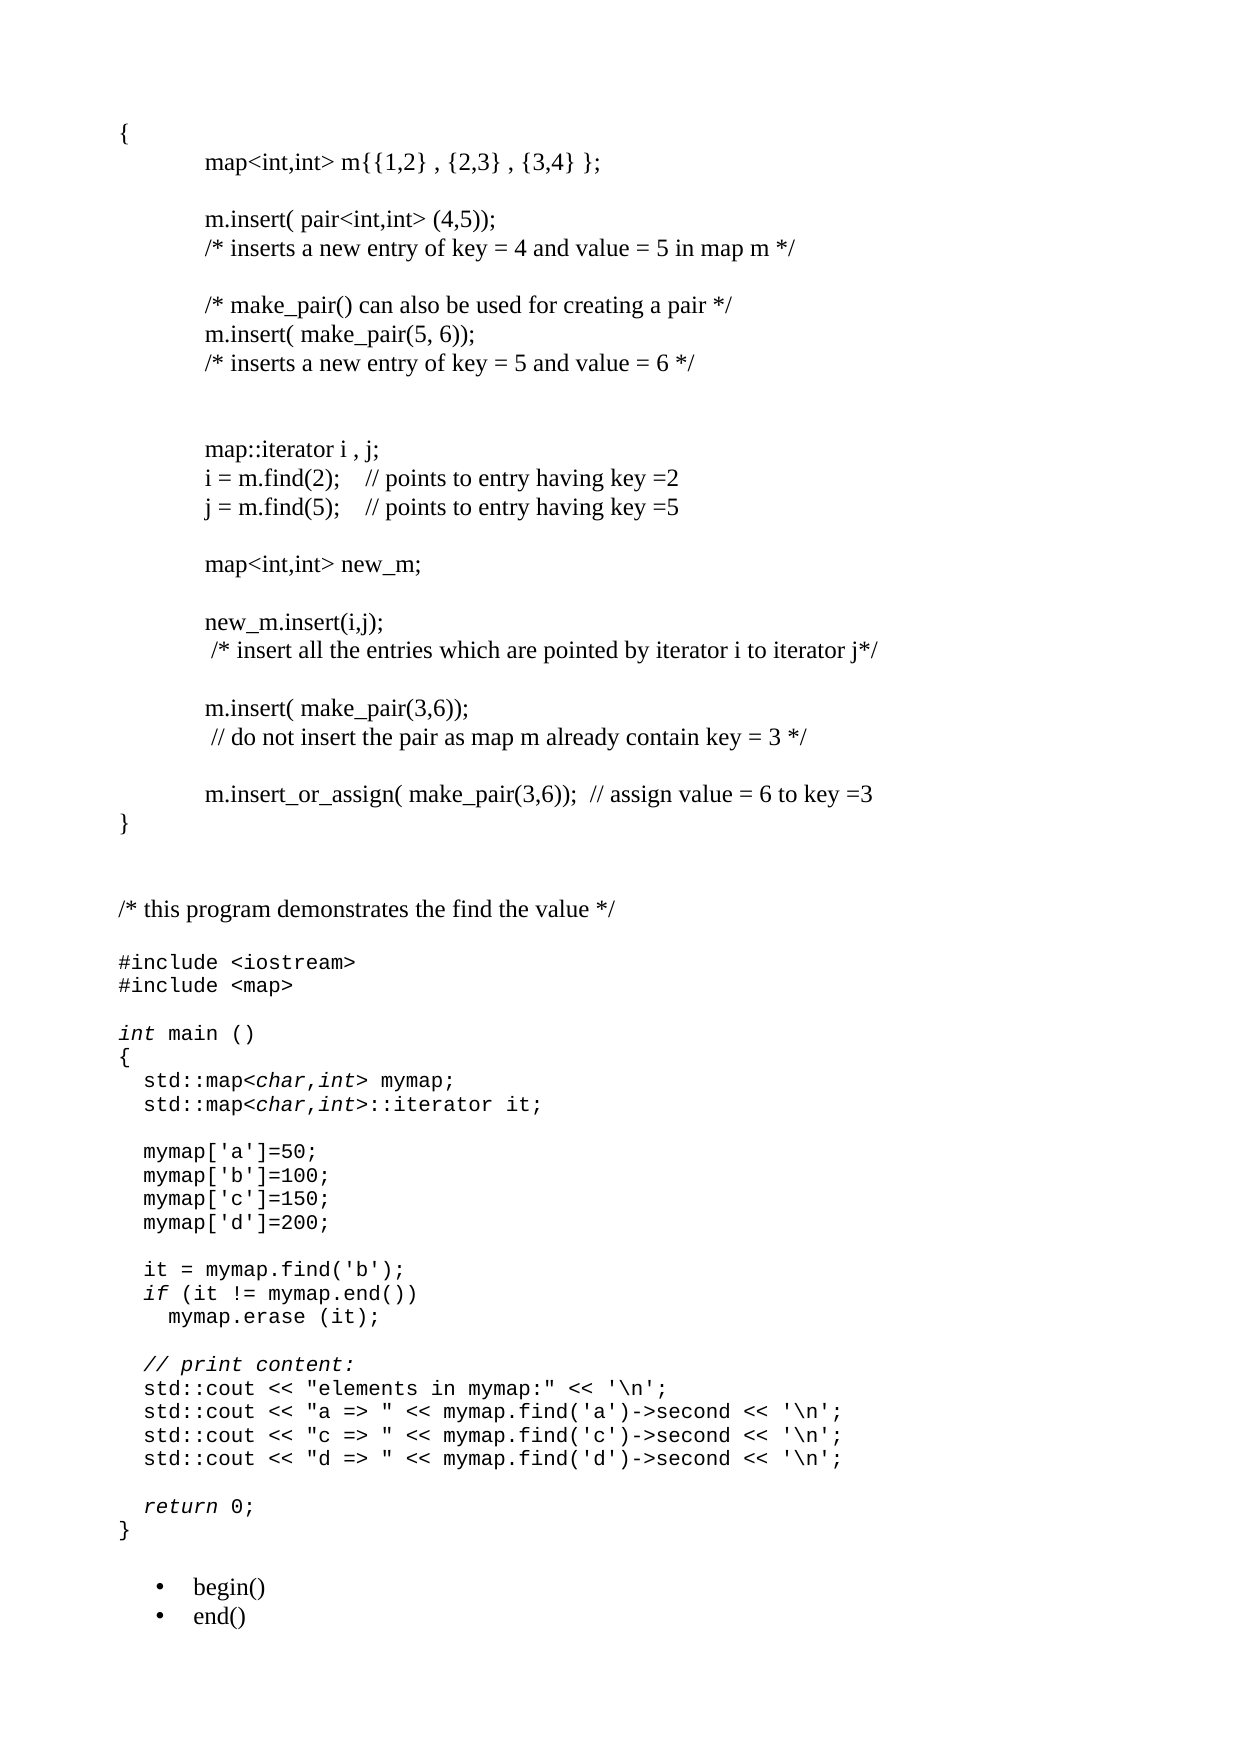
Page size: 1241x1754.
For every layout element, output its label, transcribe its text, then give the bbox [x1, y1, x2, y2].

text m.insert( make_pair(3,6)); [118, 693, 1122, 722]
text new_m.insert(i,j); [118, 607, 1122, 636]
text map::iterator i , j; [118, 434, 1122, 463]
text std::map<char,int> mymap; [118, 1070, 1122, 1094]
text m.insert_or_assign( make_pair(3,6)); // assign value = 6 to key =3 [118, 779, 1122, 808]
text m.insert( pair<int,int> (4,5)); [118, 204, 1122, 233]
text } [118, 1519, 1122, 1543]
text m.insert( make_pair(5, 6)); [118, 319, 1122, 348]
text mymap['b']=100; [118, 1165, 1122, 1188]
text { [118, 118, 1122, 147]
list end() [156, 1601, 1122, 1630]
text return 0; [118, 1496, 1122, 1519]
text std::cout << "c => " << mymap.find('c')->second << '\n'; [118, 1425, 1122, 1448]
text /* inserts a new entry of key = 4 and value = 5 in map m */ [118, 233, 1122, 262]
text #include <iostream> [118, 952, 1122, 976]
text std::cout << "a => " << mymap.find('a')->second << '\n'; [118, 1401, 1122, 1425]
text i = m.find(2); // points to entry having key =2 [118, 463, 1122, 492]
text // do not insert the pair as map m already contain key = 3 */ [118, 722, 1122, 751]
text mymap.erase (it); [118, 1307, 1122, 1330]
text mymap['c']=150; [118, 1188, 1122, 1212]
text mymap['d']=200; [118, 1212, 1122, 1236]
text #include <map> [118, 976, 1122, 999]
text if (it != mymap.end()) [118, 1283, 1122, 1307]
text { [118, 1046, 1122, 1070]
text /* make_pair() can also be used for creating a pair */ [118, 291, 1122, 319]
text int main () [118, 1023, 1122, 1046]
text } [118, 808, 1122, 837]
text /* inserts a new entry of key = 5 and value = 6 */ [118, 348, 1122, 377]
text /* this program demonstrates the find the value */ [118, 894, 1122, 923]
text std::cout << "elements in mymap:" << '\n'; [118, 1377, 1122, 1401]
text // print content: [118, 1354, 1122, 1377]
text map<int,int> m{{1,2} , {2,3} , {3,4} }; [118, 147, 1122, 176]
text mymap['a']=50; [118, 1141, 1122, 1165]
text std::cout << "d => " << mymap.find('d')->second << '\n'; [118, 1448, 1122, 1472]
text /* insert all the entries which are pointed by iterator i to iterator j*/ [118, 636, 1122, 664]
text it = mymap.find('b'); [118, 1259, 1122, 1283]
text map<int,int> new_m; [118, 549, 1122, 578]
list begin() [156, 1572, 1122, 1601]
text std::map<char,int>::iterator it; [118, 1094, 1122, 1117]
text j = m.find(5); // points to entry having key =5 [118, 492, 1122, 521]
